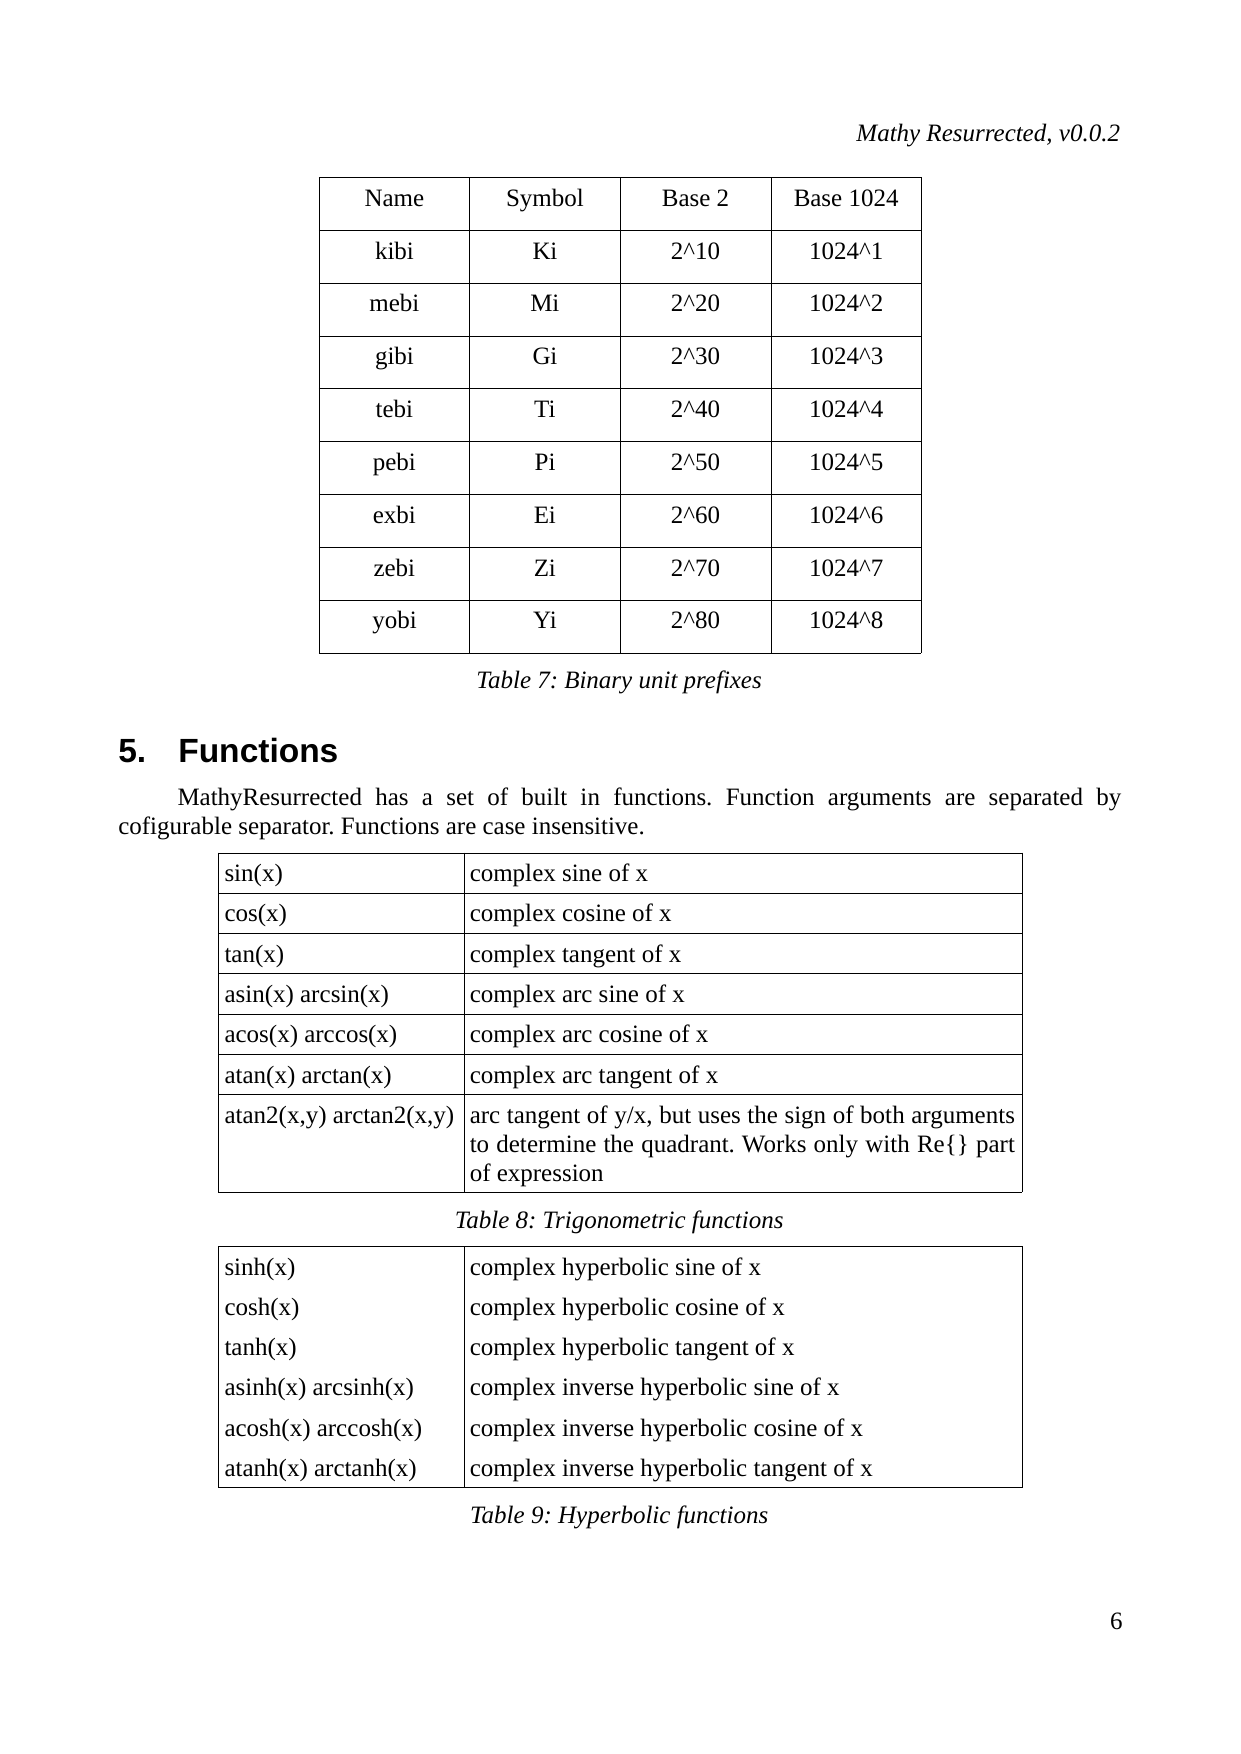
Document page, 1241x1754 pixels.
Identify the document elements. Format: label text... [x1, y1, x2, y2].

table_cell complex cosine of x [465, 894, 1022, 933]
table_cell Yi [470, 601, 620, 652]
table_cell 1024^6 [772, 495, 921, 547]
table_cell 1024^2 [772, 284, 921, 336]
table_cell zebi [320, 548, 469, 599]
table_cell acosh(x) arccosh(x) [219, 1407, 464, 1447]
table_cell asin(x) arcsin(x) [219, 974, 464, 1014]
table_cell cos(x) [219, 894, 464, 933]
table_cell atan2(x,y) arctan2(x,y) [219, 1095, 464, 1192]
table_cell complex tangent of x [465, 934, 1022, 973]
table_cell tebi [320, 389, 469, 441]
text Table 9: Hyperbolic functions [118, 1500, 1122, 1529]
table_cell 2^80 [621, 601, 771, 652]
table_cell 1024^7 [772, 548, 921, 599]
table_header sin(x) [219, 854, 464, 893]
table_cell arc tangent of y/x, but uses the sign of both arguments to determine the quadrant. Works only with Re{} part of expression [465, 1095, 1022, 1192]
table_cell 1024^3 [772, 337, 921, 388]
table_cell Pi [470, 442, 620, 494]
table_cell acos(x) arccos(x) [219, 1015, 464, 1054]
table_cell exbi [320, 495, 469, 547]
table_cell 1024^5 [772, 442, 921, 494]
table_cell kibi [320, 231, 469, 283]
table_cell 2^20 [621, 284, 771, 336]
table_cell Ti [470, 389, 620, 441]
table_cell complex inverse hyperbolic cosine of x [465, 1407, 1022, 1447]
table_cell tan(x) [219, 934, 464, 973]
table_cell complex hyperbolic tangent of x [465, 1326, 1022, 1367]
table_cell Ki [470, 231, 620, 283]
subtitle Functions [118, 731, 1122, 770]
text Table 7: Binary unit prefixes [118, 665, 1122, 694]
table_cell 2^40 [621, 389, 771, 441]
table_cell Ei [470, 495, 620, 547]
table_cell complex arc tangent of x [465, 1055, 1022, 1094]
table_cell gibi [320, 337, 469, 388]
text MathyResurrected has a set of built in functions. Function arguments are separated by cofigurable separator. Functions are case insensitive. [118, 782, 1122, 840]
table_header complex hyperbolic sine of x [465, 1247, 1022, 1286]
table_cell Zi [470, 548, 620, 599]
table_cell 2^60 [621, 495, 771, 547]
table_cell 1024^8 [772, 601, 921, 652]
table_cell complex inverse hyperbolic sine of x [465, 1367, 1022, 1407]
table_cell atan(x) arctan(x) [219, 1055, 464, 1094]
table_header Name [320, 178, 469, 230]
table_cell Mi [470, 284, 620, 336]
text Table 8: Trigonometric functions [118, 1205, 1122, 1233]
table_header Base 1024 [772, 178, 921, 230]
table_header sinh(x) [219, 1247, 464, 1286]
table_cell 2^30 [621, 337, 771, 388]
table_cell tanh(x) [219, 1326, 464, 1367]
table_cell complex inverse hyperbolic tangent of x [465, 1447, 1022, 1487]
table_cell 1024^1 [772, 231, 921, 283]
table_cell complex hyperbolic cosine of x [465, 1286, 1022, 1326]
table_cell 1024^4 [772, 389, 921, 441]
table_cell asinh(x) arcsinh(x) [219, 1367, 464, 1407]
table_cell yobi [320, 601, 469, 652]
table_header Symbol [470, 178, 620, 230]
table_cell complex arc sine of x [465, 974, 1022, 1014]
table_cell cosh(x) [219, 1286, 464, 1326]
table_cell Gi [470, 337, 620, 388]
table_cell pebi [320, 442, 469, 494]
table_cell 2^10 [621, 231, 771, 283]
table_cell 2^50 [621, 442, 771, 494]
table_cell 2^70 [621, 548, 771, 599]
table_cell atanh(x) arctanh(x) [219, 1447, 464, 1487]
table_header complex sine of x [465, 854, 1022, 893]
table_cell mebi [320, 284, 469, 336]
table_cell complex arc cosine of x [465, 1015, 1022, 1054]
table_header Base 2 [621, 178, 771, 230]
